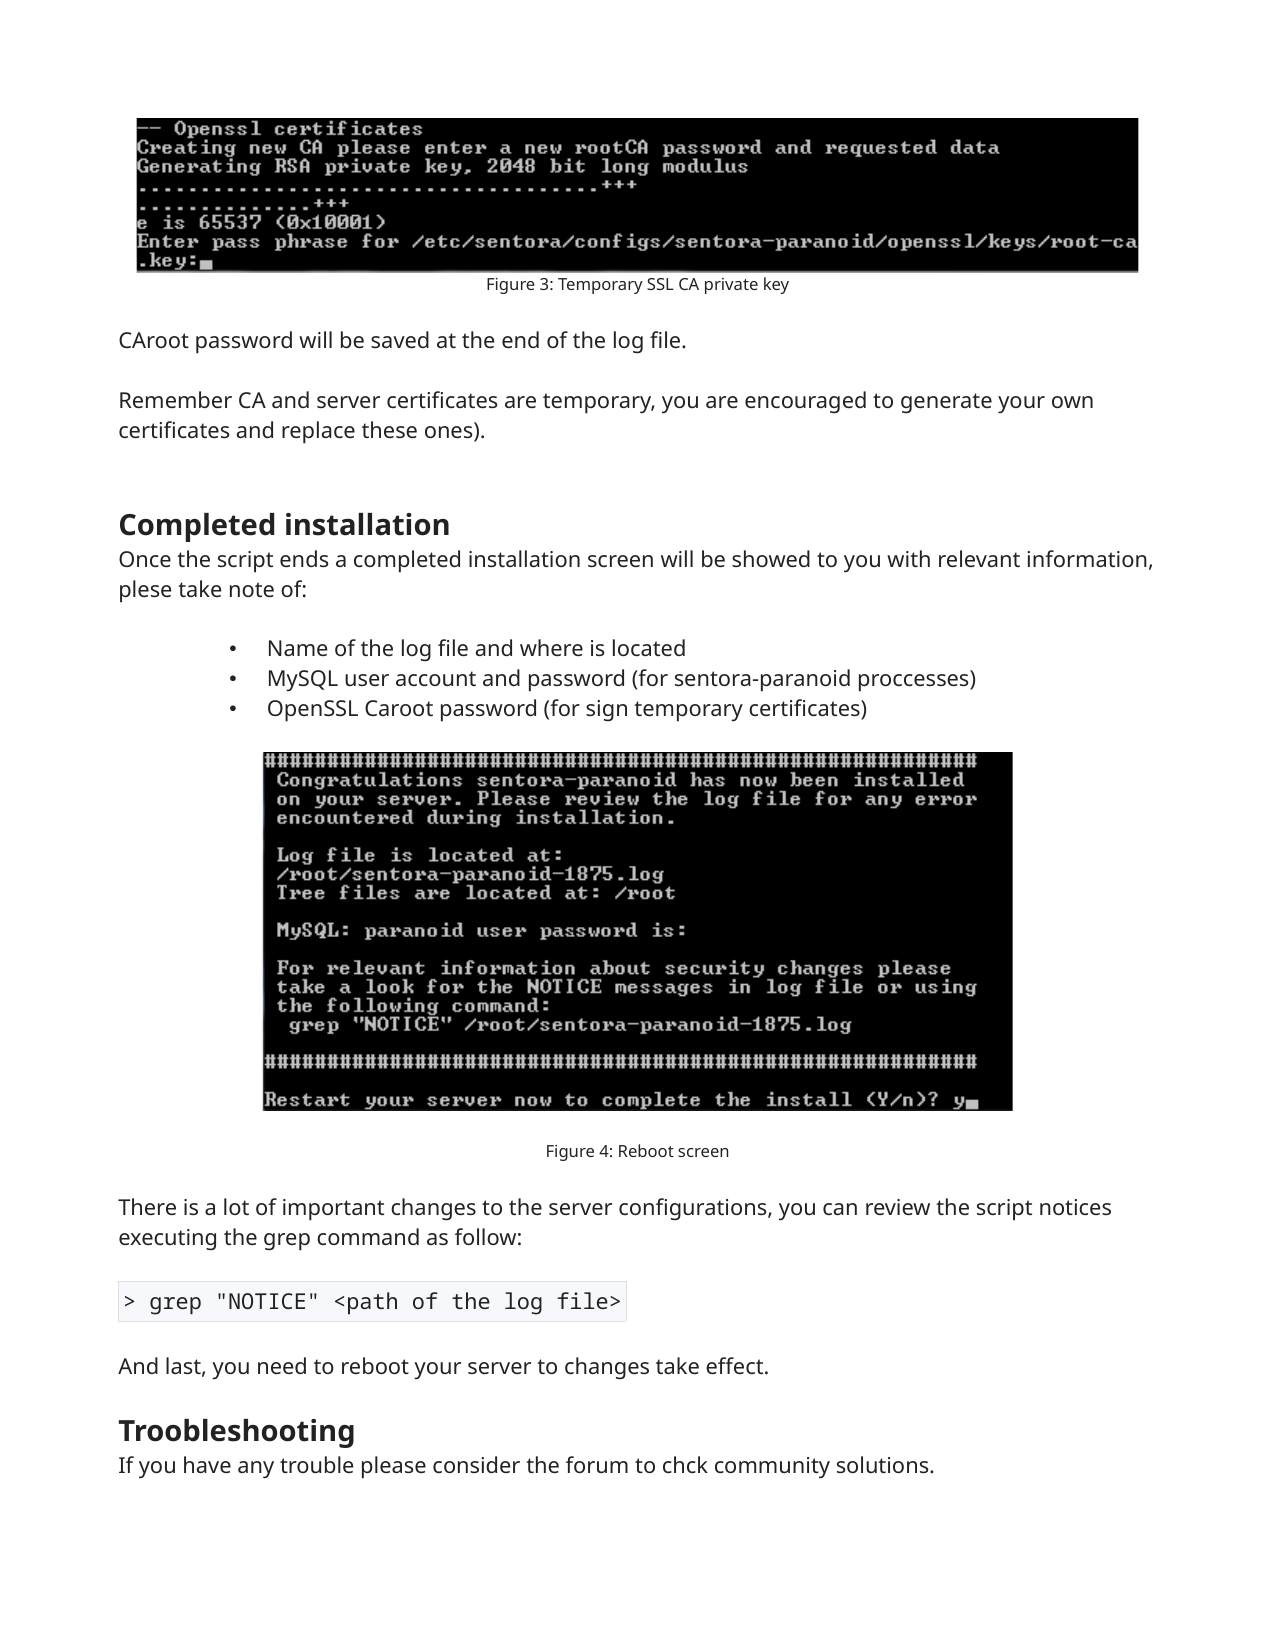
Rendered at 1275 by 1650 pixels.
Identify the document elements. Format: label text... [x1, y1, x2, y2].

text There is a lot of important changes to the server configurations, you can review the script notices executing the grep command as follow: [118, 1192, 1157, 1252]
picture [262, 752, 1013, 1111]
text CAroot password will be saved at the end of the log file. [118, 325, 1157, 355]
picture [136, 118, 1139, 273]
text If you have any trouble please consider the forum to chck community solutions. [118, 1450, 1157, 1480]
text Figure 3: Temporary SSL CA private key [118, 118, 1157, 296]
text Remember CA and server certificates are temporary, you are encouraged to generate your own certificates and replace these ones). [118, 385, 1157, 444]
text Figure 4: Reboot screen [118, 1139, 1157, 1162]
text > grep "NOTICE" <path of the log file> [119, 1282, 626, 1321]
text Once the script ends a completed installation screen will be showed to you with relevant information, plese take note of: [118, 544, 1157, 603]
list MySQL user account and password (for sentora-paranoid proccesses) [229, 663, 1157, 693]
list Name of the log file and where is located [229, 633, 1157, 663]
text [627, 1281, 1157, 1321]
text And last, you need to reboot your server to changes take effect. [118, 1351, 1157, 1380]
list OpenSSL Caroot password (for sign temporary certificates) [229, 693, 1157, 722]
text Troobleshooting [118, 1410, 1157, 1450]
text Completed installation [118, 504, 1157, 544]
